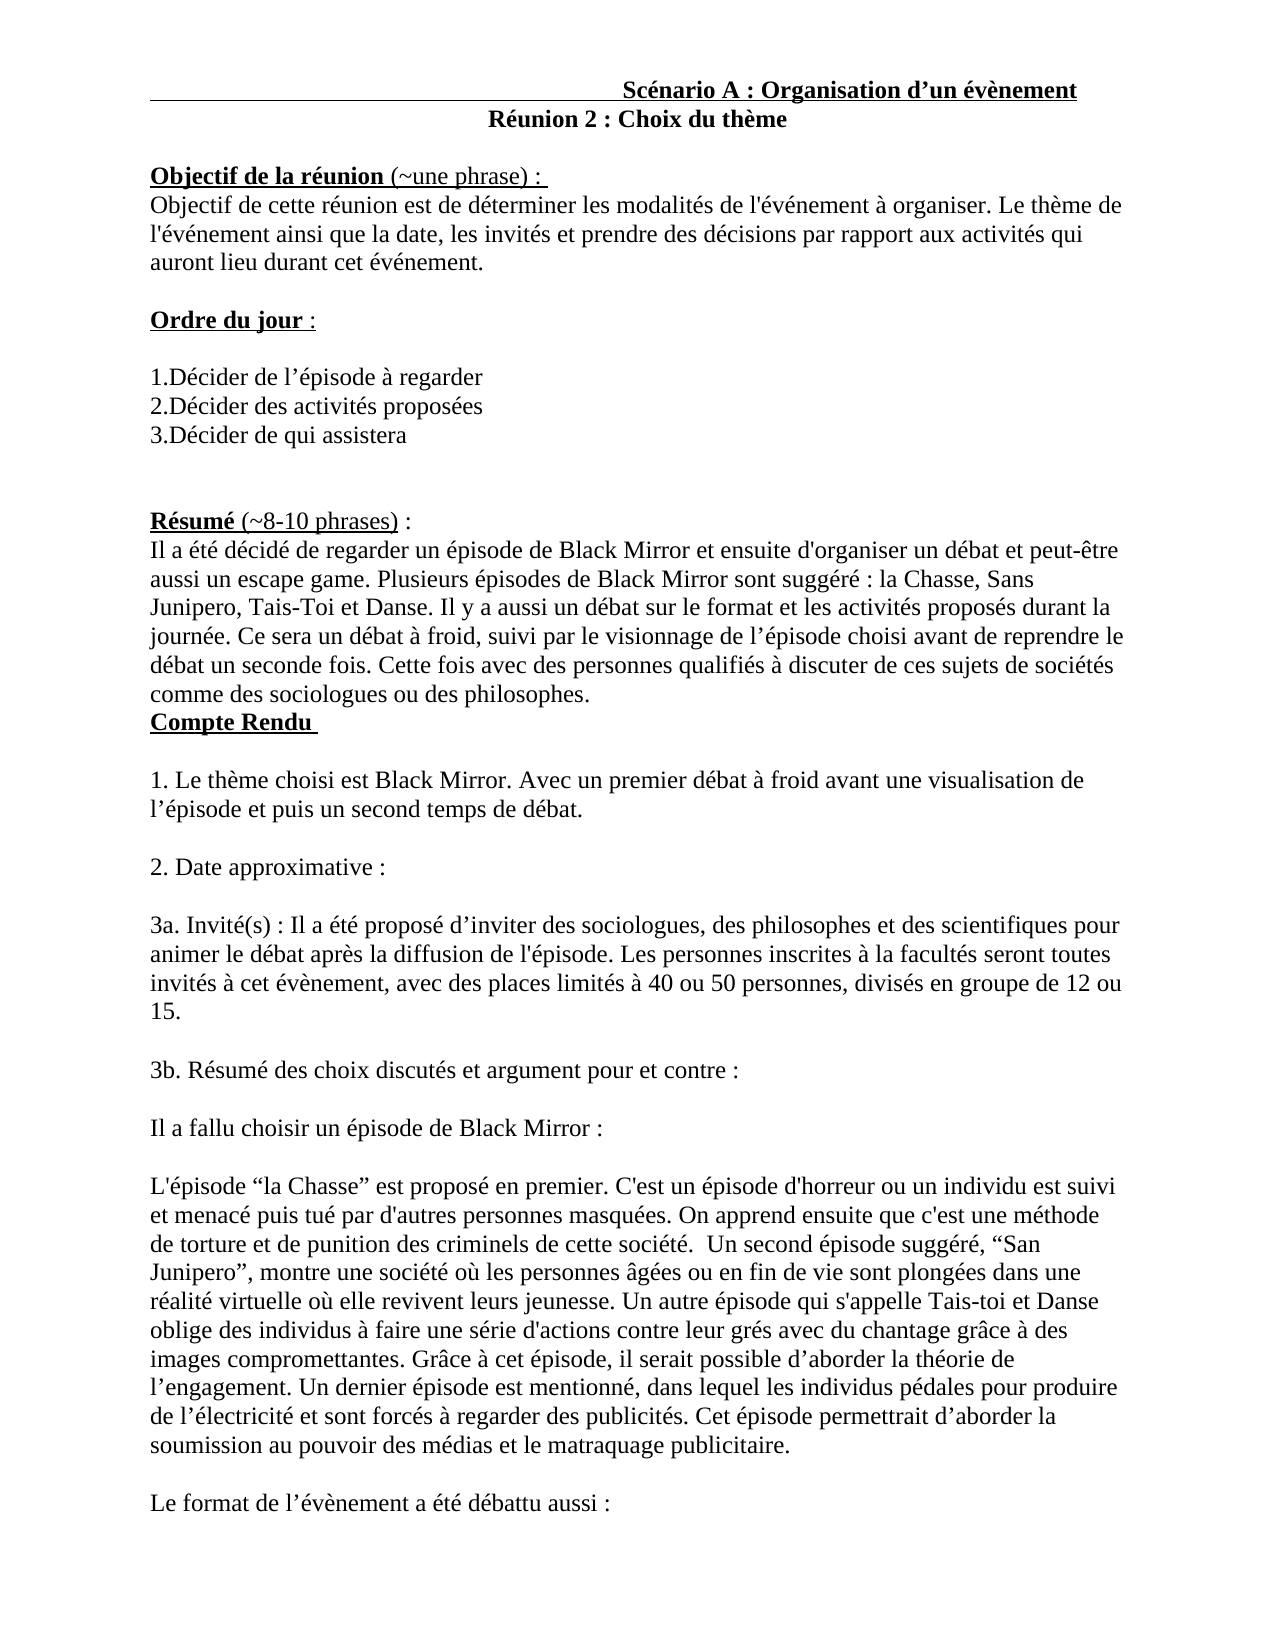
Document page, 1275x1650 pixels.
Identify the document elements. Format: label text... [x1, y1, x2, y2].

text 2. Date approximative : [150, 852, 1125, 881]
text Résumé (~8-10 phrases) : [150, 506, 1125, 535]
text 1.Décider de l’épisode à regarder [150, 362, 1125, 391]
text Objectif de la réunion (~une phrase) : [150, 161, 1125, 190]
text 3.Décider de qui assistera [150, 420, 1125, 449]
text Objectif de cette réunion est de déterminer les modalités de l'événement à organiser. Le thème de l'événement ainsi que la date, les invités et prendre des décisions par rapport aux activités qui auront lieu durant cet événement. [150, 190, 1125, 276]
text 3b. Résumé des choix discutés et argument pour et contre : [150, 1055, 1125, 1083]
text 3a. Invité(s) : Il a été proposé d’inviter des sociologues, des philosophes et des scientifiques pour animer le débat après la diffusion de l'épisode. Les personnes inscrites à la facultés seront toutes invités à cet évènement, avec des places limités à 40 ou 50 personnes, divisés en groupe de 12 ou 15. [150, 910, 1125, 1025]
text L'épisode “la Chasse” est proposé en premier. C'est un épisode d'horreur ou un individu est suivi et menacé puis tué par d'autres personnes masquées. On apprend ensuite que c'est une méthode de torture et de punition des criminels de cette société. Un second épisode suggéré, “San Junipero”, montre une société où les personnes âgées ou en fin de vie sont plongées dans une réalité virtuelle où elle revivent leurs jeunesse. Un autre épisode qui s'appelle Tais-toi et Danse oblige des individus à faire une série d'actions contre leur grés avec du chantage grâce à des images compromettantes. Grâce à cet épisode, il serait possible d’aborder la théorie de l’engagement. Un dernier épisode est mentionné, dans lequel les individus pédales pour produire de l’électricité et sont forcés à regarder des publicités. Cet épisode permettrait d’aborder la soumission au pouvoir des médias et le matraquage publicitaire. [150, 1171, 1125, 1459]
text 2.Décider des activités proposées [150, 391, 1125, 420]
text Réunion 2 : Choix du thème [150, 104, 1125, 132]
text Le format de l’évènement a été débattu aussi : [150, 1488, 1125, 1517]
text Ordre du jour : [150, 305, 1125, 334]
text Scénario A : Organisation d’un évènement [150, 75, 1125, 104]
text 1. Le thème choisi est Black Mirror. Avec un premier débat à froid avant une visualisation de l’épisode et puis un second temps de débat. [150, 765, 1125, 822]
text Il a été décidé de regarder un épisode de Black Mirror et ensuite d'organiser un débat et peut-être aussi un escape game. Plusieurs épisodes de Black Mirror sont suggéré : la Chasse, Sans Junipero, Tais-Toi et Danse. Il y a aussi un débat sur le format et les activités proposés durant la journée. Ce sera un débat à froid, suivi par le visionnage de l’épisode choisi avant de reprendre le débat un seconde fois. Cette fois avec des personnes qualifiés à discuter de ces sujets de sociétés comme des sociologues ou des philosophes. [150, 535, 1125, 707]
text Compte Rendu [150, 707, 1125, 736]
text Il a fallu choisir un épisode de Black Mirror : [150, 1113, 1125, 1142]
